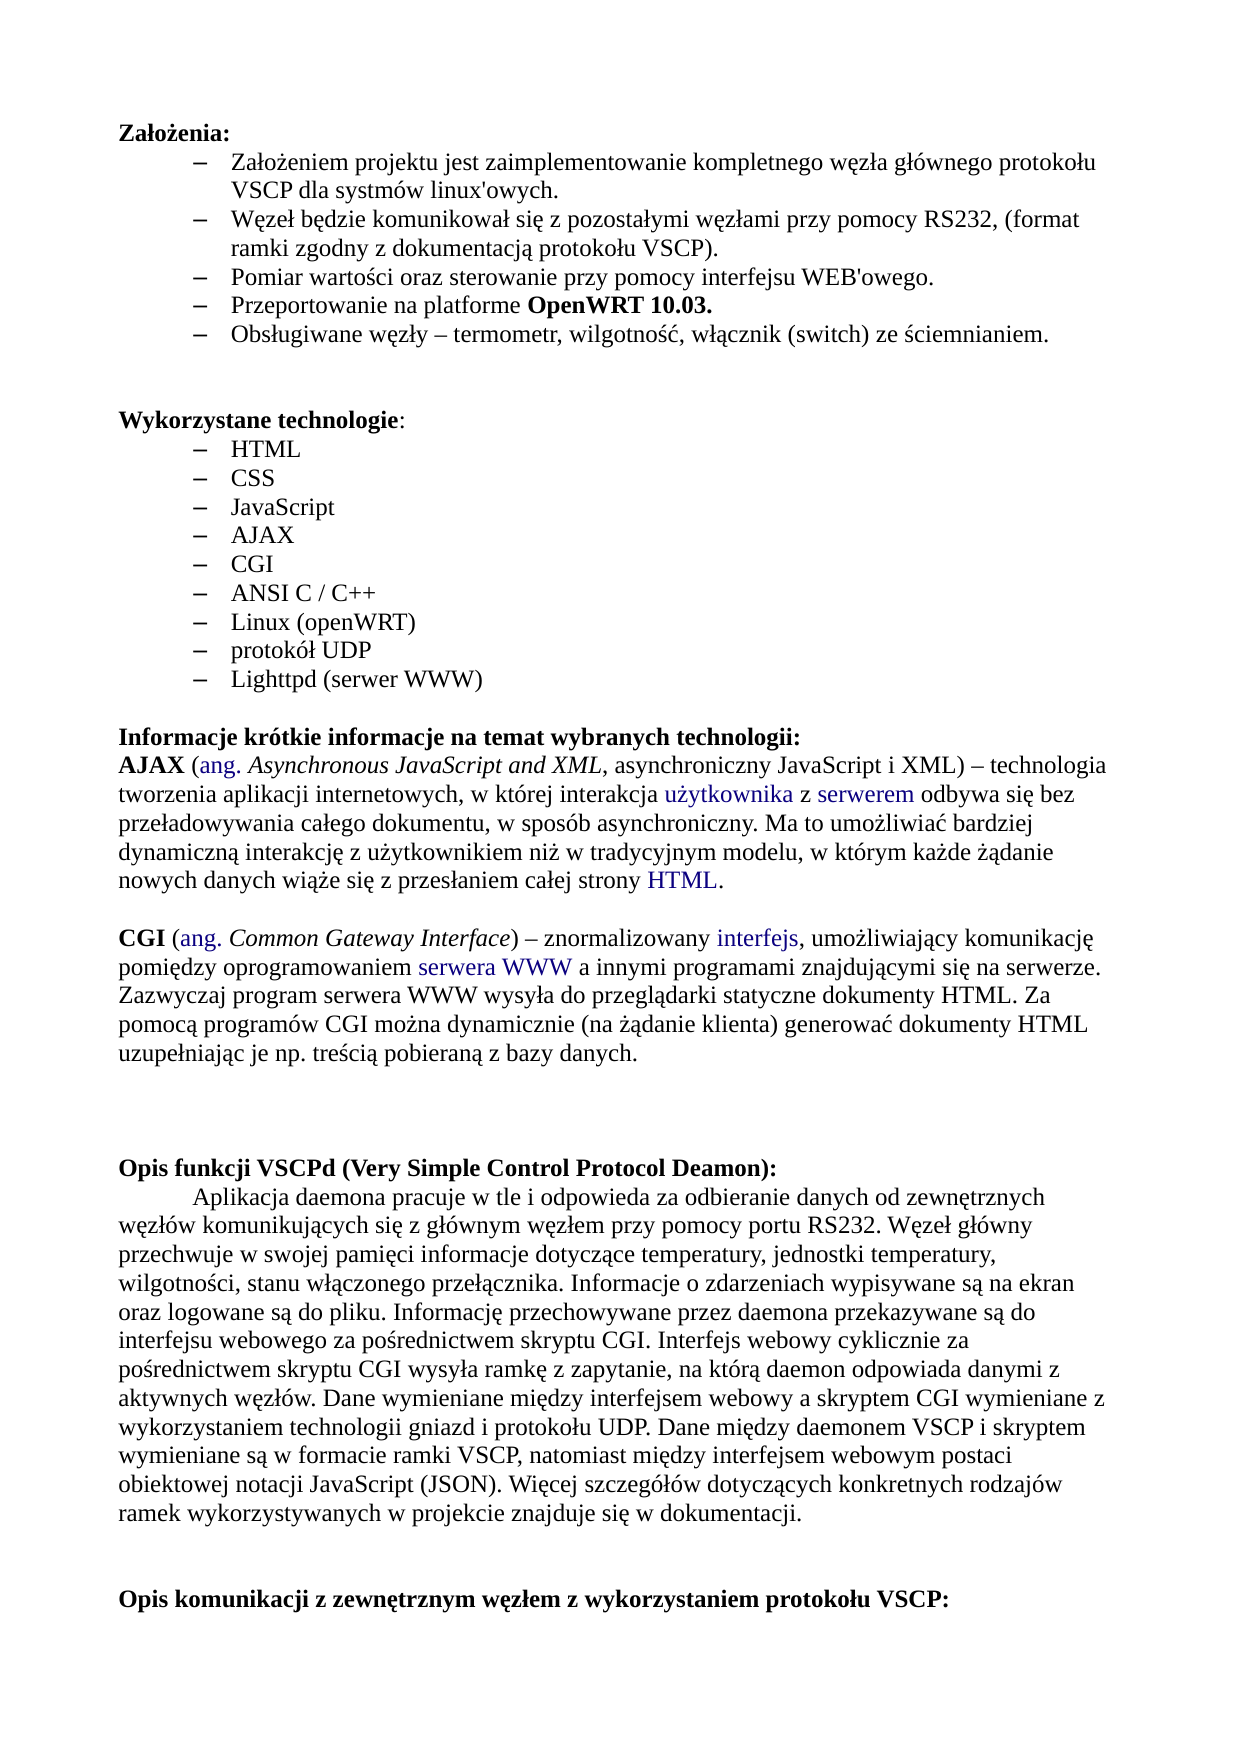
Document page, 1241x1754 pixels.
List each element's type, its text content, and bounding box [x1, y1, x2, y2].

list CGI [193, 549, 1122, 578]
text Informacje krótkie informacje na temat wybranych technologii: [118, 722, 1122, 751]
list CSS [193, 463, 1122, 492]
text AJAX (ang. Asynchronous JavaScript and XML, asynchroniczny JavaScript i XML) – technologia tworzenia aplikacji internetowych, w której interakcja użytkownika z serwerem odbywa się bez przeładowywania całego dokumentu, w sposób asynchroniczny. Ma to umożliwiać bardziej dynamiczną interakcję z użytkownikiem niż w tradycyjnym modelu, w którym każde żądanie nowych danych wiąże się z przesłaniem całej strony HTML. [118, 751, 1122, 894]
list Węzeł będzie komunikował się z pozostałymi węzłami przy pomocy RS232, (format ramki zgodny z dokumentacją protokołu VSCP). [193, 204, 1122, 262]
list AJAX [193, 521, 1122, 549]
text Opis komunikacji z zewnętrznym węzłem z wykorzystaniem protokołu VSCP: [118, 1584, 1122, 1613]
text Opis funkcji VSCPd (Very Simple Control Protocol Deamon): [118, 1153, 1122, 1182]
list JavaScript [193, 492, 1122, 521]
list Przeportowanie na platforme OpenWRT 10.03. [193, 291, 1122, 319]
list Obsługiwane węzły – termometr, wilgotność, włącznik (switch) ze ściemnianiem. [193, 319, 1122, 348]
list Lighttpd (serwer WWW) [193, 664, 1122, 693]
list Założeniem projektu jest zaimplementowanie kompletnego węzła głównego protokołu VSCP dla systmów linux'owych. [193, 147, 1122, 204]
text Założenia: [118, 118, 1122, 147]
text Wykorzystane technologie: [118, 406, 1122, 434]
list Pomiar wartości oraz sterowanie przy pomocy interfejsu WEB'owego. [193, 262, 1122, 291]
text CGI (ang. Common Gateway Interface) – znormalizowany interfejs, umożliwiający komunikację pomiędzy oprogramowaniem serwera WWW a innymi programami znajdującymi się na serwerze. Zazwyczaj program serwera WWW wysyła do przeglądarki statyczne dokumenty HTML. Za pomocą programów CGI można dynamicznie (na żądanie klienta) generować dokumenty HTML uzupełniając je np. treścią pobieraną z bazy danych. [118, 923, 1122, 1067]
list HTML [193, 434, 1122, 463]
text Aplikacja daemona pracuje w tle i odpowieda za odbieranie danych od zewnętrznych węzłów komunikujących się z głównym węzłem przy pomocy portu RS232. Węzeł główny przechwuje w swojej pamięci informacje dotyczące temperatury, jednostki temperatury, wilgotności, stanu włączonego przełącznika. Informacje o zdarzeniach wypisywane są na ekran oraz logowane są do pliku. Informację przechowywane przez daemona przekazywane są do interfejsu webowego za pośrednictwem skryptu CGI. Interfejs webowy cyklicznie za pośrednictwem skryptu CGI wysyła ramkę z zapytanie, na którą daemon odpowiada danymi z aktywnych węzłów. Dane wymieniane między interfejsem webowy a skryptem CGI wymieniane z wykorzystaniem technologii gniazd i protokołu UDP. Dane między daemonem VSCP i skryptem wymieniane są w formacie ramki VSCP, natomiast między interfejsem webowym postaci obiektowej notacji JavaScript (JSON). Więcej szczegółów dotyczących konkretnych rodzajów ramek wykorzystywanych w projekcie znajduje się w dokumentacji. [118, 1182, 1122, 1527]
list Linux (openWRT) [193, 607, 1122, 636]
list ANSI C / C++ [193, 578, 1122, 607]
list protokół UDP [193, 636, 1122, 664]
